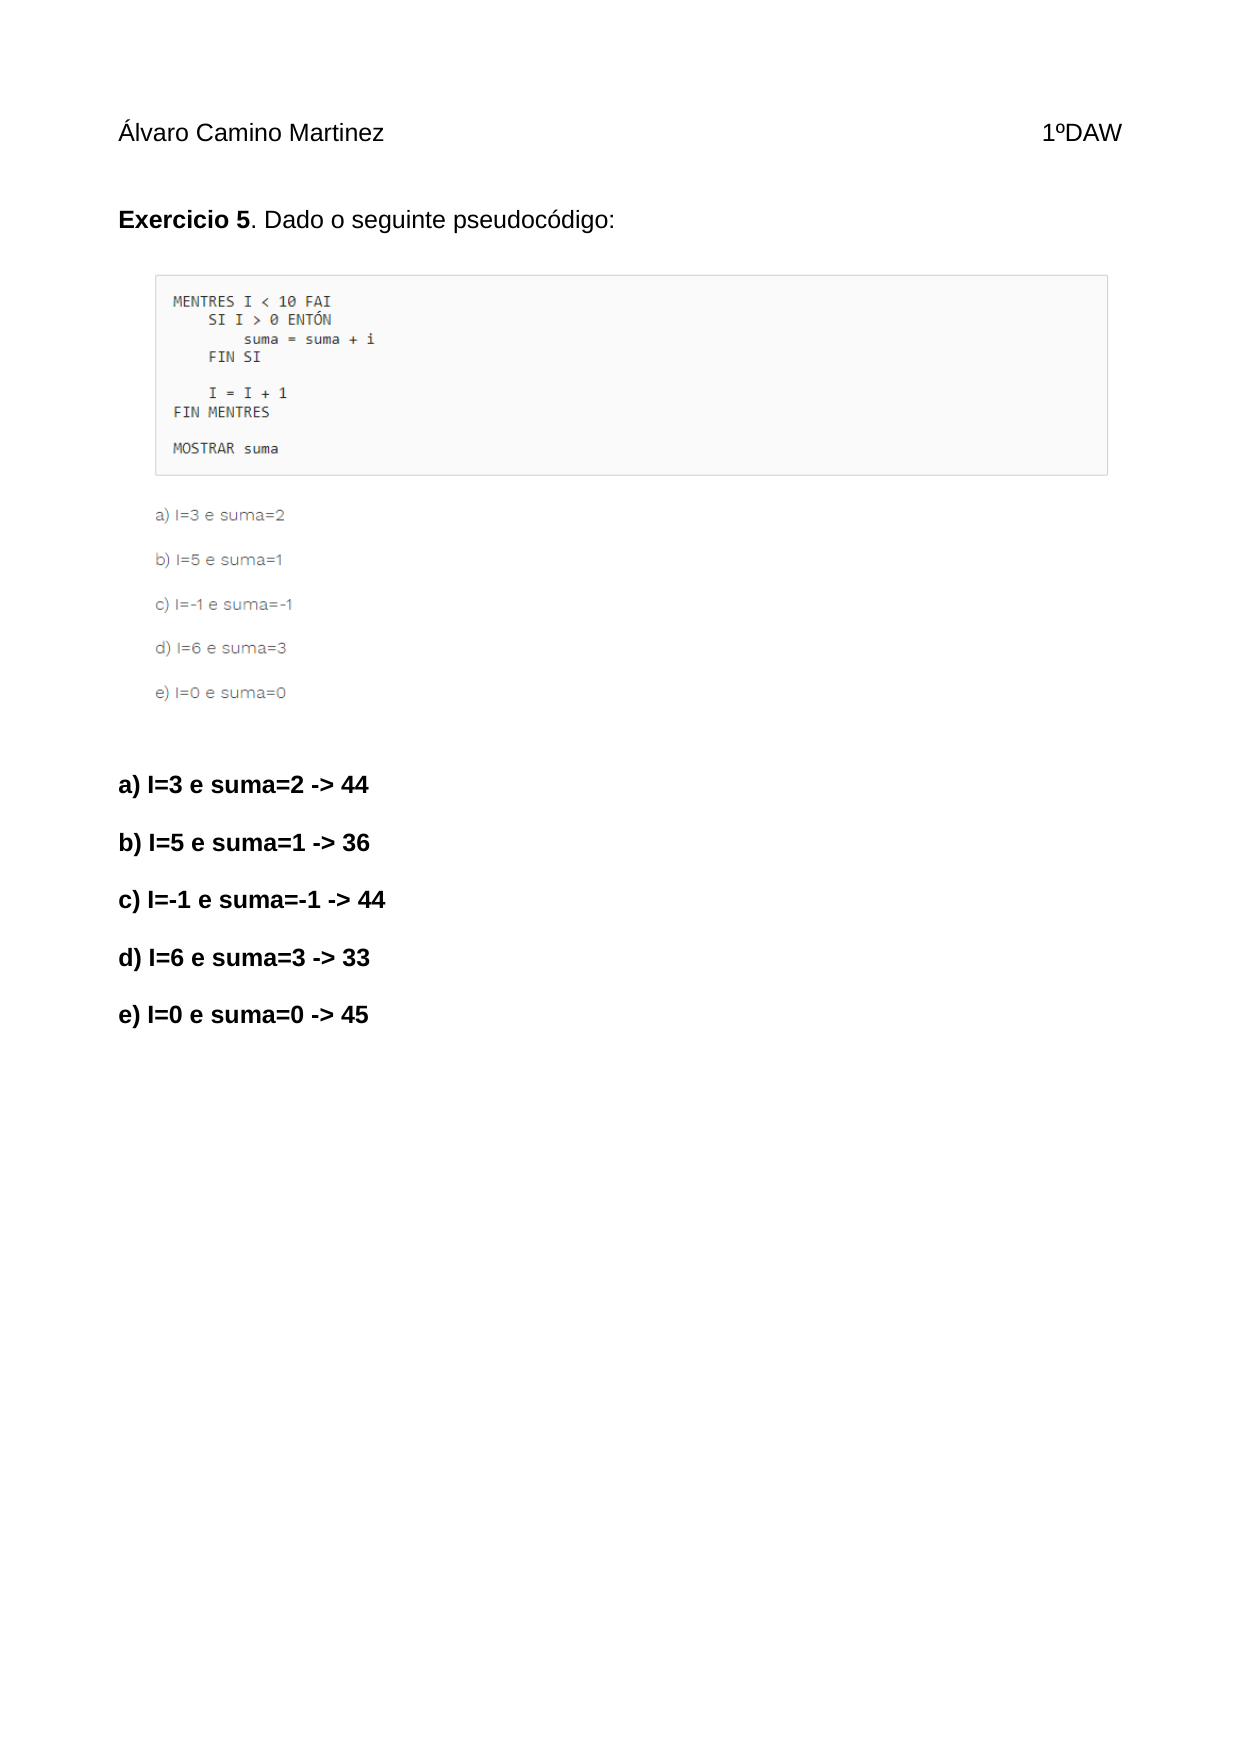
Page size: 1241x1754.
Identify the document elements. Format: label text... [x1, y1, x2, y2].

picture [118, 262, 1123, 713]
text e) I=0 e suma=0 -> 45 [118, 1000, 1122, 1029]
text d) I=6 e suma=3 -> 33 [118, 943, 1122, 972]
text b) I=5 e suma=1 -> 36 [118, 828, 1122, 857]
text a) I=3 e suma=2 -> 44 [118, 770, 1122, 799]
text Exercicio 5. Dado o seguinte pseudocódigo: [118, 205, 1122, 234]
text c) I=-1 e suma=-1 -> 44 [118, 885, 1122, 914]
